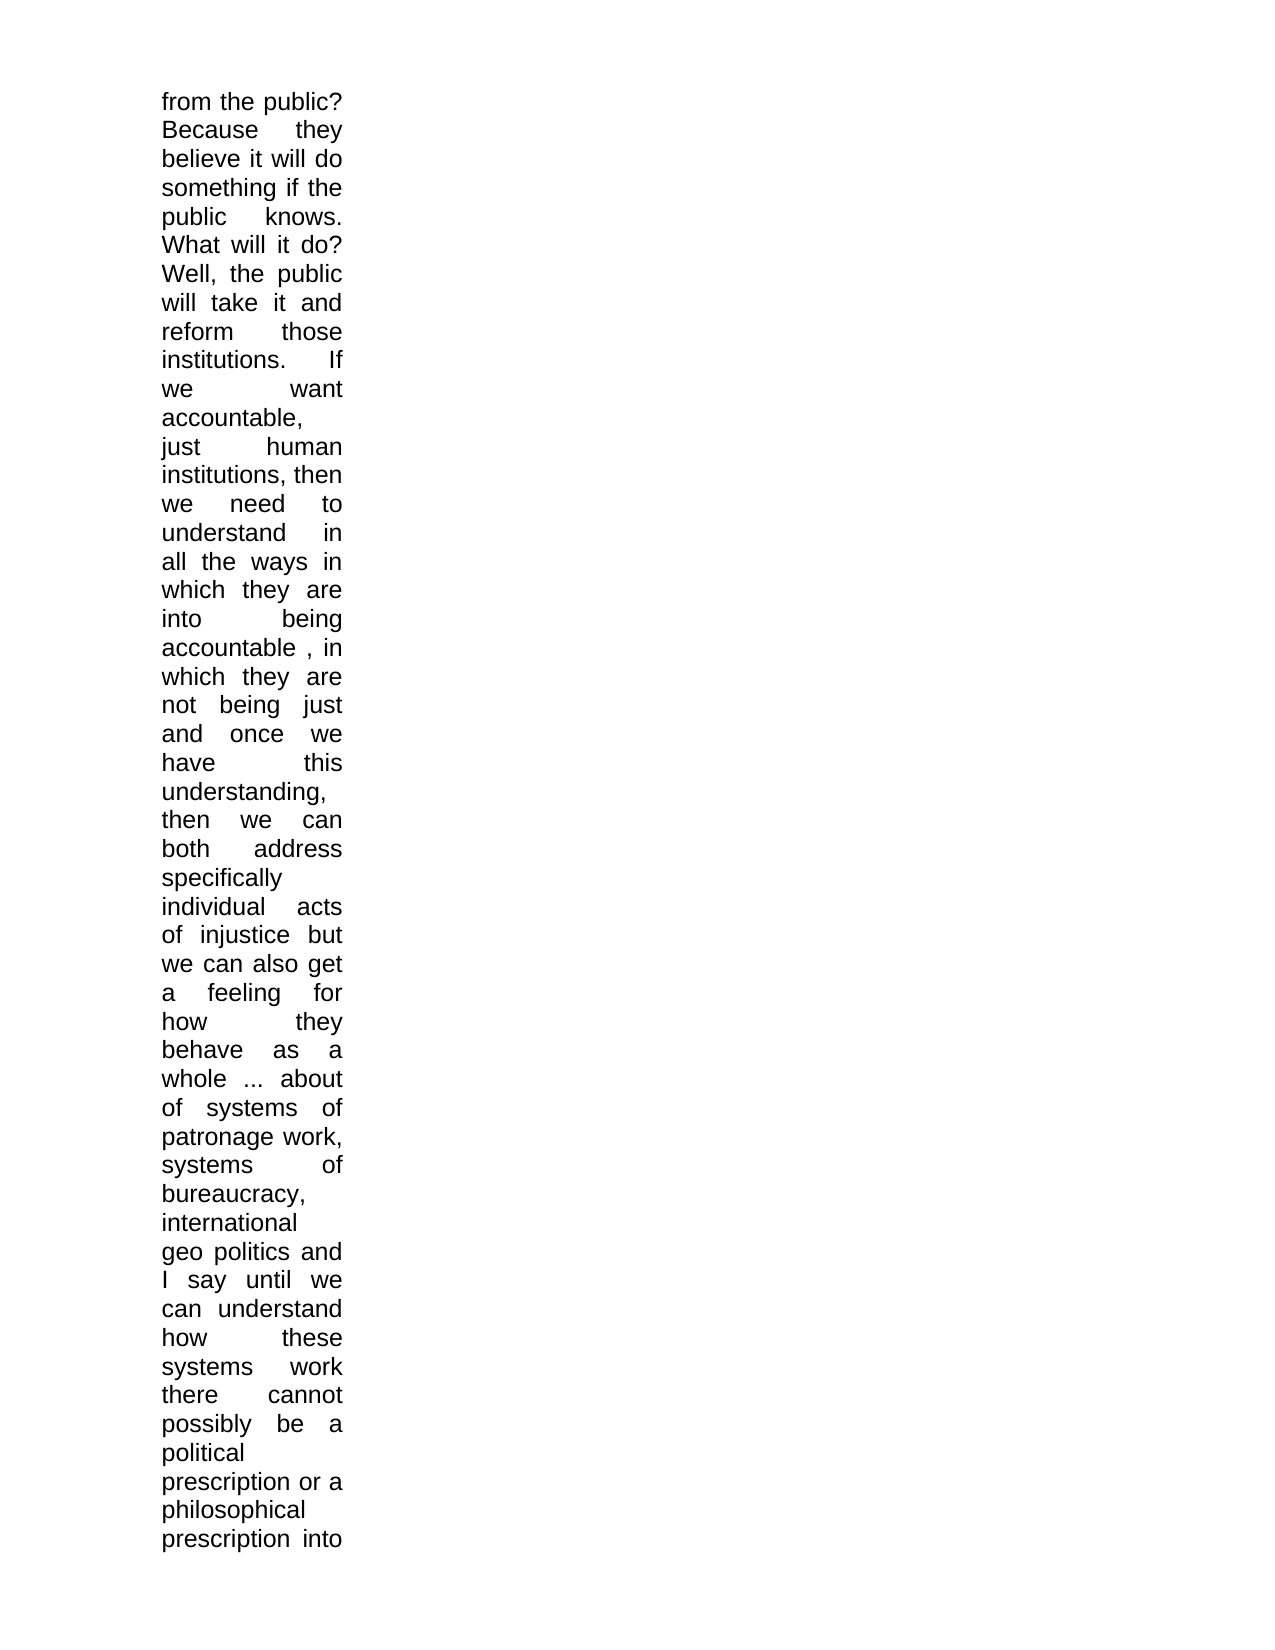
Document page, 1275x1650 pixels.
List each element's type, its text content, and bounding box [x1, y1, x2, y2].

table_cell from the public? Because they believe it will do something if the public knows. What will it do? Well, the public will take it and reform those institutions. If we want accountable, just human institutions, then we need to understand in all the ways in which they are into being accountable , in which they are not being just and once we have this understanding, then we can both address specifically individual acts of injustice but we can also get a feeling for how they behave as a whole ... about of systems of patronage work, systems of bureaucracy, international geo politics and I say until we can understand how these systems work there cannot possibly be a political prescription or a philosophical prescription into [156, 81, 348, 1558]
table_header [150, 75, 1125, 1564]
